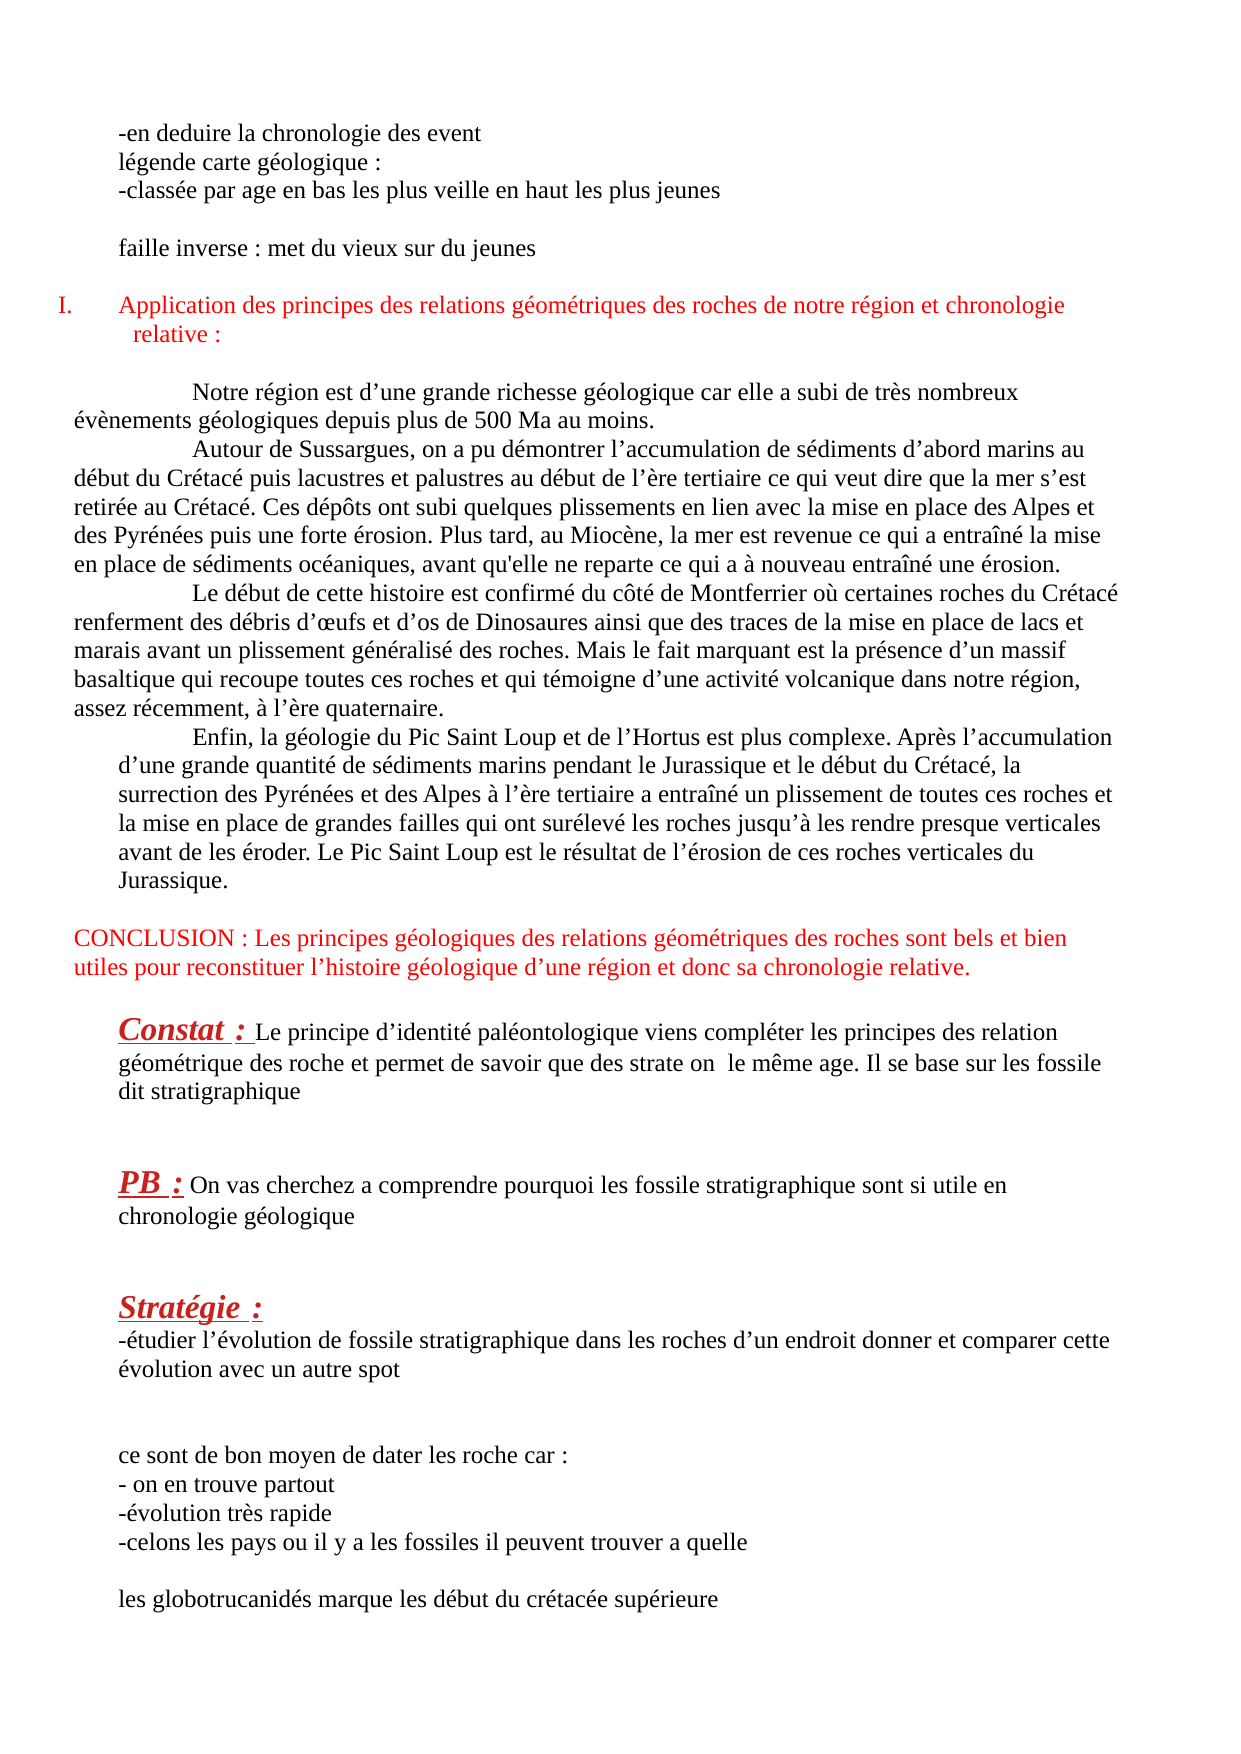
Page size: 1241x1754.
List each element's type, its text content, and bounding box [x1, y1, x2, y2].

list Application des principes des relations géométriques des roches de notre région et chronologie relative : [58, 291, 1122, 348]
text -en deduire la chronologie des event [118, 118, 1122, 147]
text les globotrucanidés marque les début du crétacée supérieure [118, 1584, 1122, 1613]
text légende carte géologique : [118, 147, 1122, 176]
text faille inverse : met du vieux sur du jeunes [118, 233, 1122, 262]
text Le début de cette histoire est confirmé du côté de Montferrier où certaines roches du Crétacé renferment des débris d’œufs et d’os de Dinosaures ainsi que des traces de la mise en place de lacs et marais avant un plissement généralisé des roches. Mais le fait marquant est la présence d’un massif basaltique qui recoupe toutes ces roches et qui témoigne d’une activité volcanique dans notre région, assez récemment, à l’ère quaternaire. [74, 578, 1122, 722]
text Constat : Le principe d’identité paléontologique viens compléter les principes des relation géométrique des roche et permet de savoir que des strate on le même age. Il se base sur les fossile dit stratigraphique [118, 1009, 1122, 1105]
text Autour de Sussargues, on a pu démontrer l’accumulation de sédiments d’abord marins au début du Crétacé puis lacustres et palustres au début de l’ère tertiaire ce qui veut dire que la mer s’est retirée au Crétacé. Ces dépôts ont subi quelques plissements en lien avec la mise en place des Alpes et des Pyrénées puis une forte érosion. Plus tard, au Miocène, la mer est revenue ce qui a entraîné la mise en place de sédiments océaniques, avant qu'elle ne reparte ce qui a à nouveau entraîné une érosion. [74, 434, 1122, 578]
text -celons les pays ou il y a les fossiles il peuvent trouver a quelle [118, 1527, 1122, 1556]
text -classée par age en bas les plus veille en haut les plus jeunes [118, 176, 1122, 204]
text CONCLUSION : Les principes géologiques des relations géométriques des roches sont bels et bien utiles pour reconstituer l’histoire géologique d’une région et donc sa chronologie relative. [74, 923, 1122, 981]
text PB : On vas cherchez a comprendre pourquoi les fossile stratigraphique sont si utile en chronologie géologique [118, 1163, 1122, 1230]
text Enfin, la géologie du Pic Saint Loup et de l’Hortus est plus complexe. Après l’accumulation d’une grande quantité de sédiments marins pendant le Jurassique et le début du Crétacé, la surrection des Pyrénées et des Alpes à l’ère tertiaire a entraîné un plissement de toutes ces roches et la mise en place de grandes failles qui ont surélevé les roches jusqu’à les rendre presque verticales avant de les éroder. Le Pic Saint Loup est le résultat de l’érosion de ces roches verticales du Jurassique. [118, 722, 1122, 894]
text Notre région est d’une grande richesse géologique car elle a subi de très nombreux évènements géologiques depuis plus de 500 Ma au moins. [74, 377, 1122, 434]
text ce sont de bon moyen de dater les roche car : [118, 1441, 1122, 1469]
text - on en trouve partout [118, 1469, 1122, 1498]
text Stratégie : [118, 1287, 1122, 1326]
text -étudier l’évolution de fossile stratigraphique dans les roches d’un endroit donner et comparer cette évolution avec un autre spot [118, 1326, 1122, 1383]
text -évolution très rapide [118, 1498, 1122, 1527]
